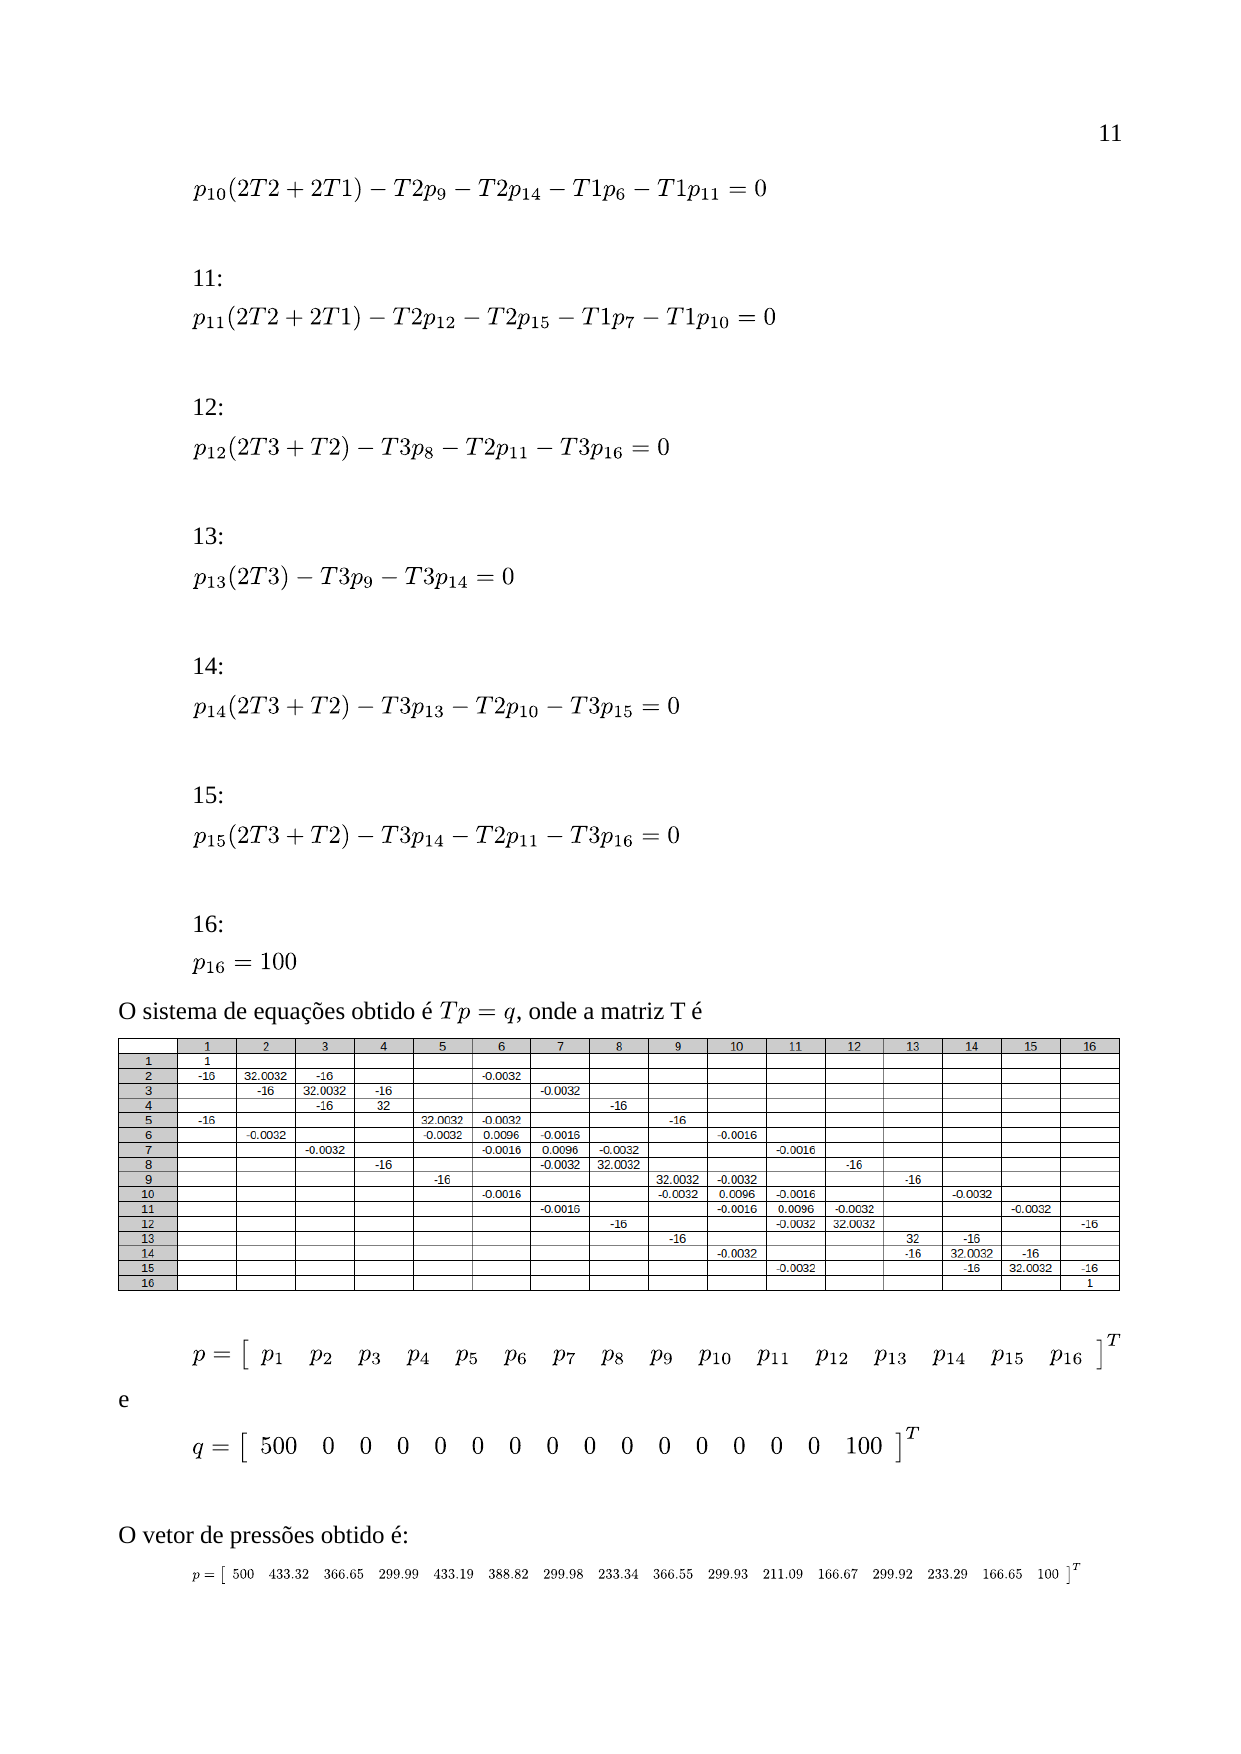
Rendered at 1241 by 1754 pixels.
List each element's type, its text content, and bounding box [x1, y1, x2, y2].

text e [118, 1306, 1122, 1413]
text O vetor de pressões obtido é: [118, 1520, 1122, 1549]
text 14: [118, 651, 1122, 679]
text 13: [118, 521, 1122, 550]
text 12: [118, 392, 1122, 421]
picture [118, 1038, 1123, 1306]
text 15: [118, 780, 1122, 809]
text O sistema de equações obtido é , onde a matriz T é [118, 996, 1122, 1024]
text 11: [118, 263, 1122, 291]
text 16: [118, 909, 1122, 938]
